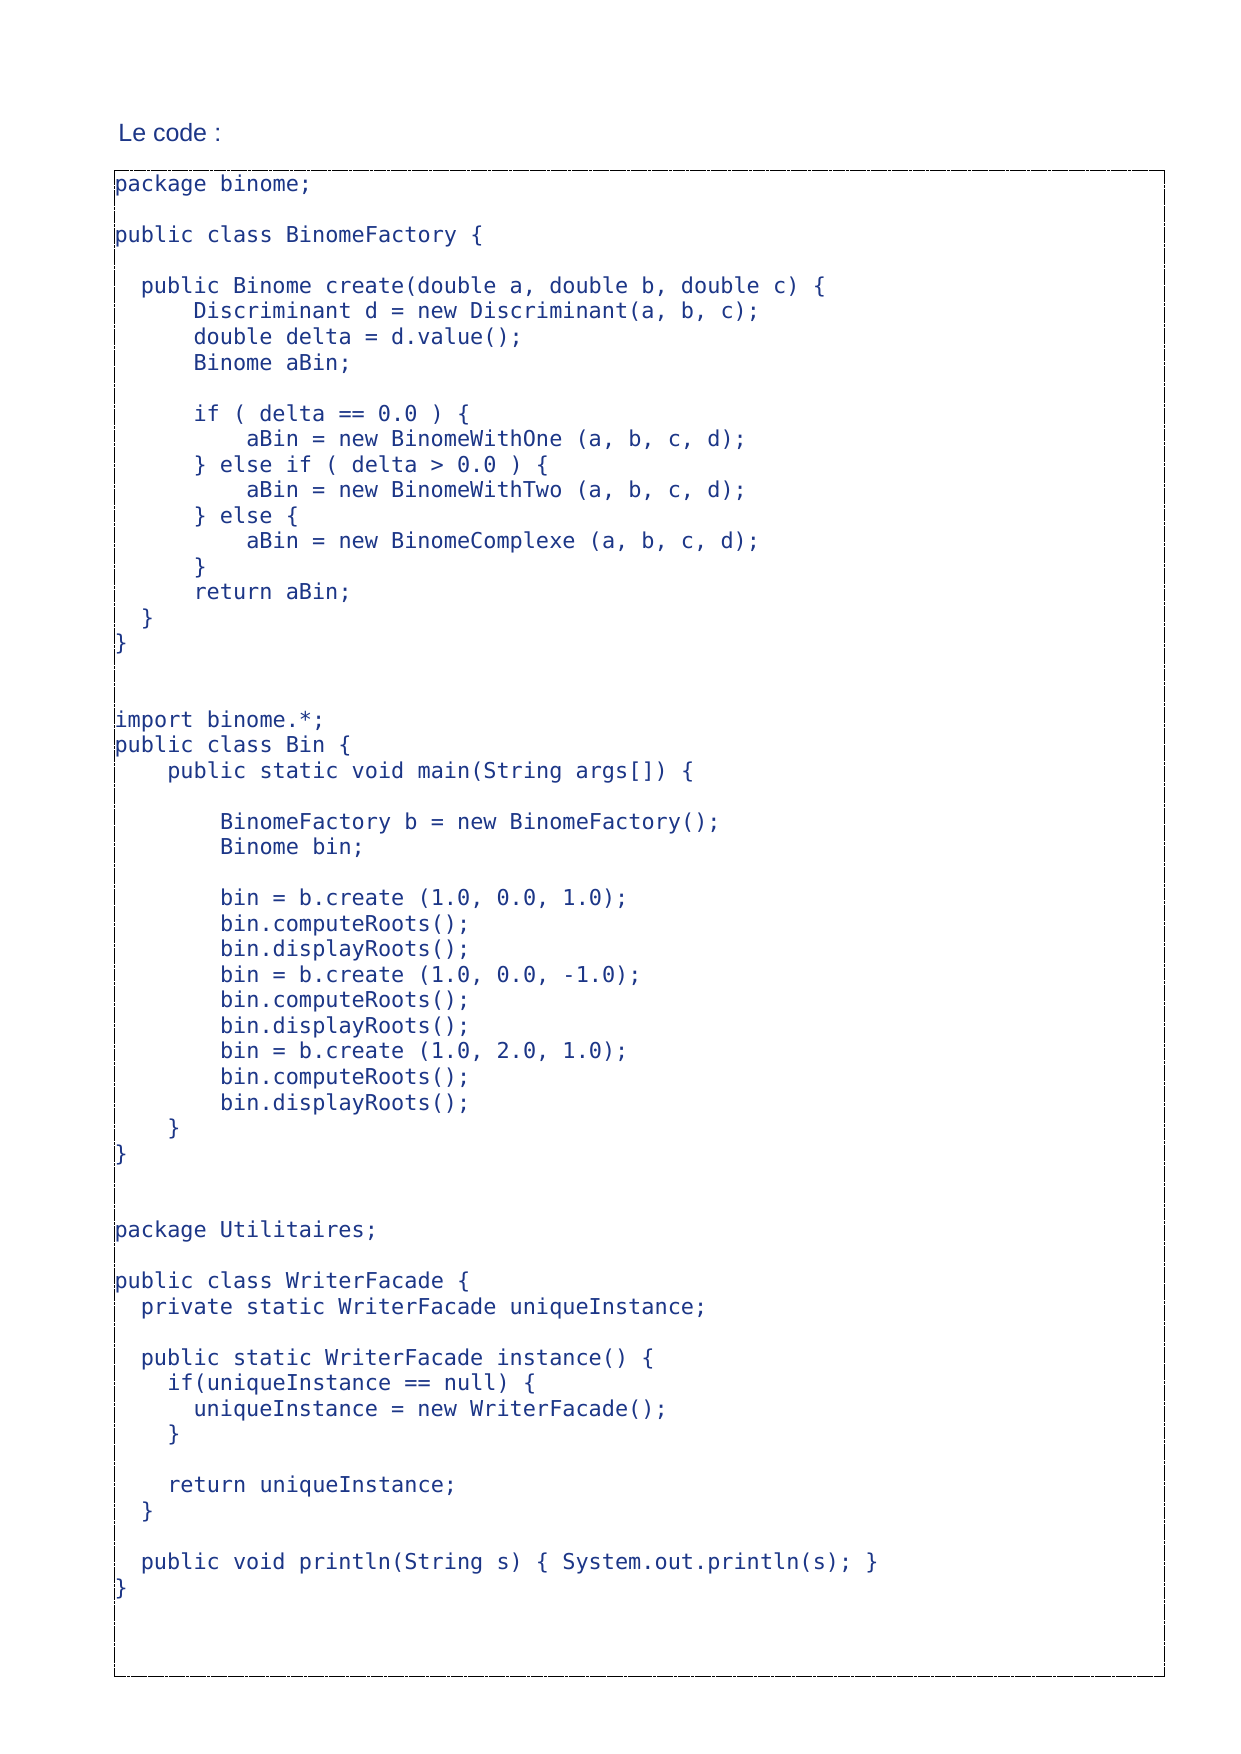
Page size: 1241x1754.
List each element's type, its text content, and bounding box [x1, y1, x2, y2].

text Le code : [118, 118, 1122, 147]
